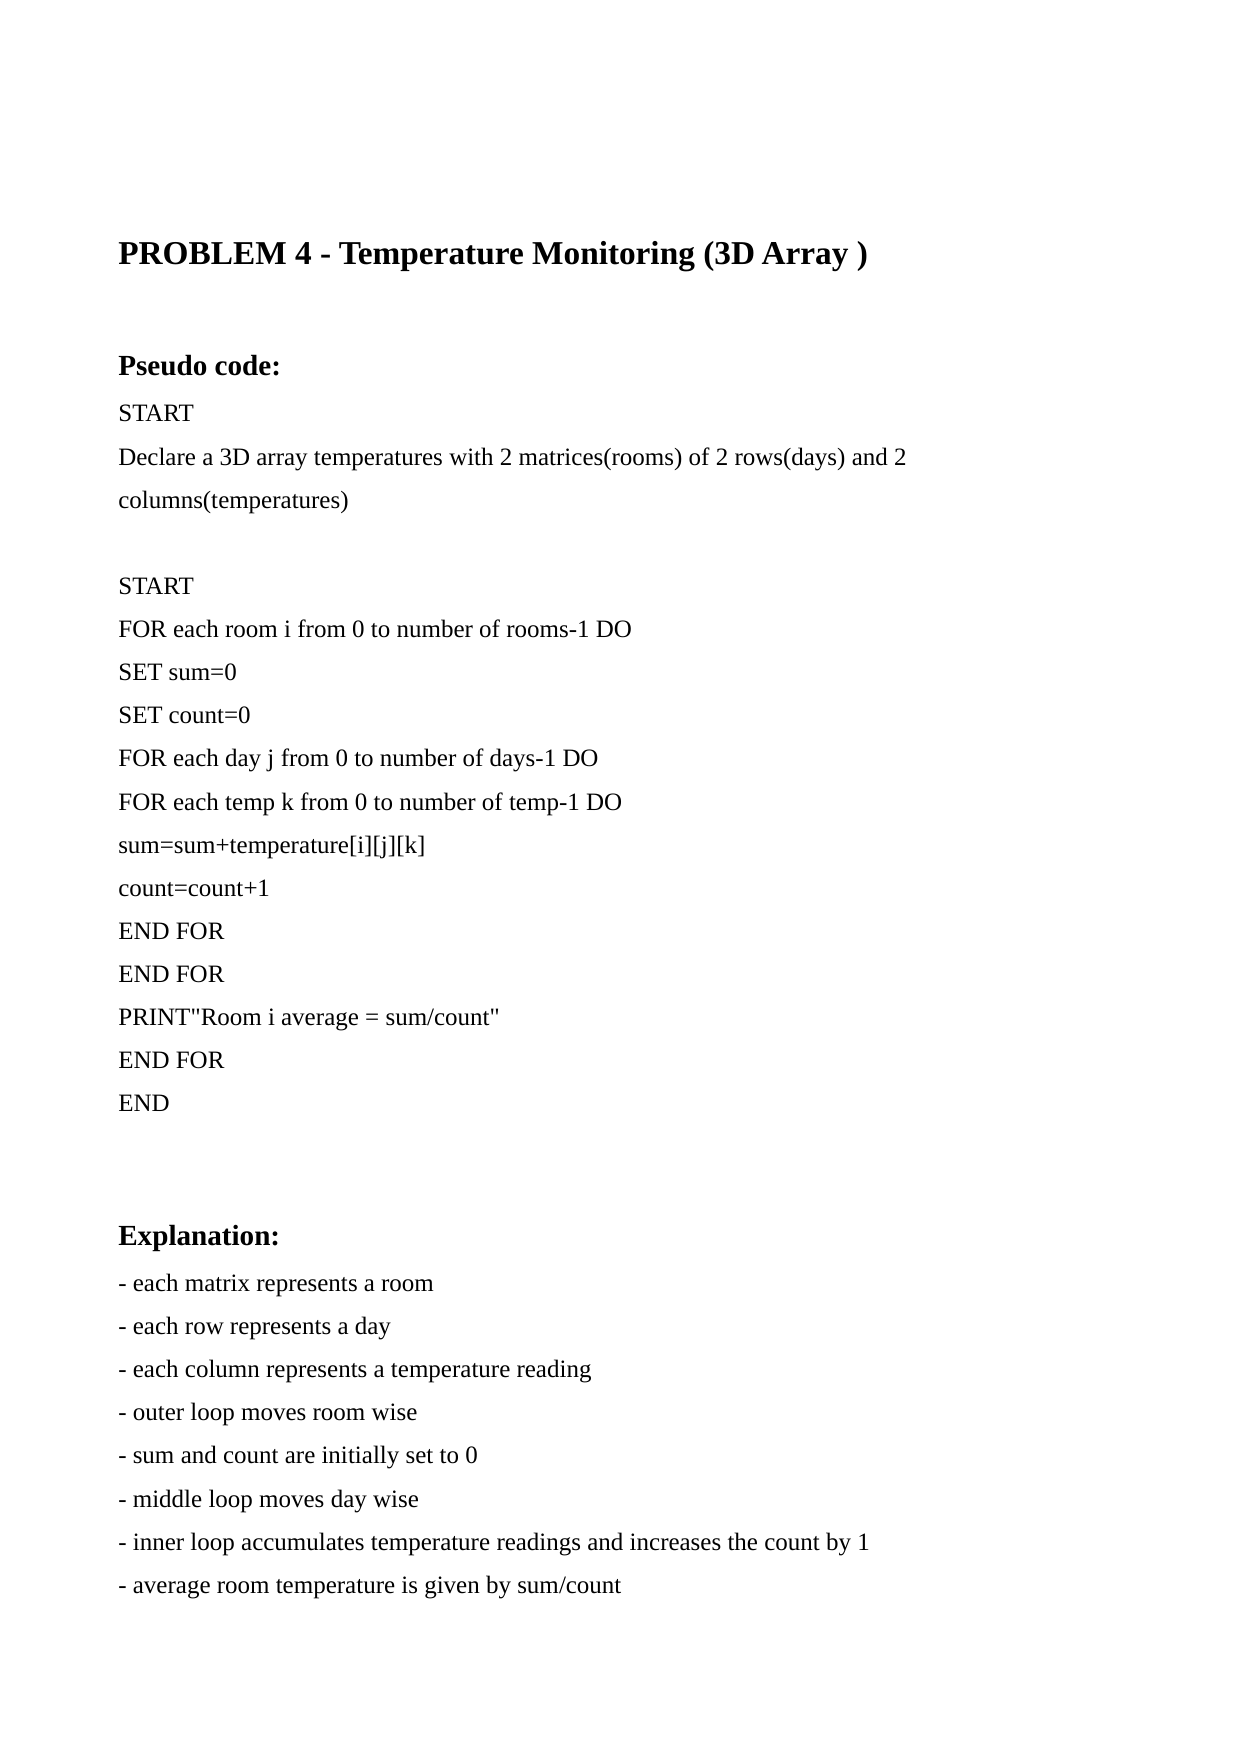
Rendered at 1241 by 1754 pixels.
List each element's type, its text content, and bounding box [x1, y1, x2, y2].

text - outer loop moves room wise [118, 1397, 1122, 1426]
text FOR each temp k from 0 to number of temp-1 DO [118, 787, 1122, 815]
text Explanation: [118, 1218, 1122, 1251]
text - inner loop accumulates temperature readings and increases the count by 1 [118, 1527, 1122, 1556]
text Declare a 3D array temperatures with 2 matrices(rooms) of 2 rows(days) and 2 columns(temperatures) [118, 442, 1122, 513]
text sum=sum+temperature[i][j][k] [118, 830, 1122, 858]
text END [118, 1088, 1122, 1117]
text count=count+1 [118, 873, 1122, 902]
text - middle loop moves day wise [118, 1484, 1122, 1512]
text - each matrix represents a room [118, 1268, 1122, 1297]
text END FOR [118, 959, 1122, 988]
text SET count=0 [118, 700, 1122, 729]
text SET sum=0 [118, 657, 1122, 686]
text PRINT"Room i average = sum/count" [118, 1002, 1122, 1031]
text FOR each room i from 0 to number of rooms-1 DO [118, 614, 1122, 643]
text Pseudo code: [118, 348, 1122, 382]
text - sum and count are initially set to 0 [118, 1441, 1122, 1469]
text - average room temperature is given by sum/count [118, 1570, 1122, 1599]
text END FOR [118, 916, 1122, 945]
text START [118, 398, 1122, 427]
text PROBLEM 4 - Temperature Monitoring (3D Array ) [118, 233, 1122, 271]
text FOR each day j from 0 to number of days-1 DO [118, 743, 1122, 772]
text - each column represents a temperature reading [118, 1354, 1122, 1383]
text END FOR [118, 1045, 1122, 1074]
text - each row represents a day [118, 1311, 1122, 1340]
text START [118, 571, 1122, 600]
